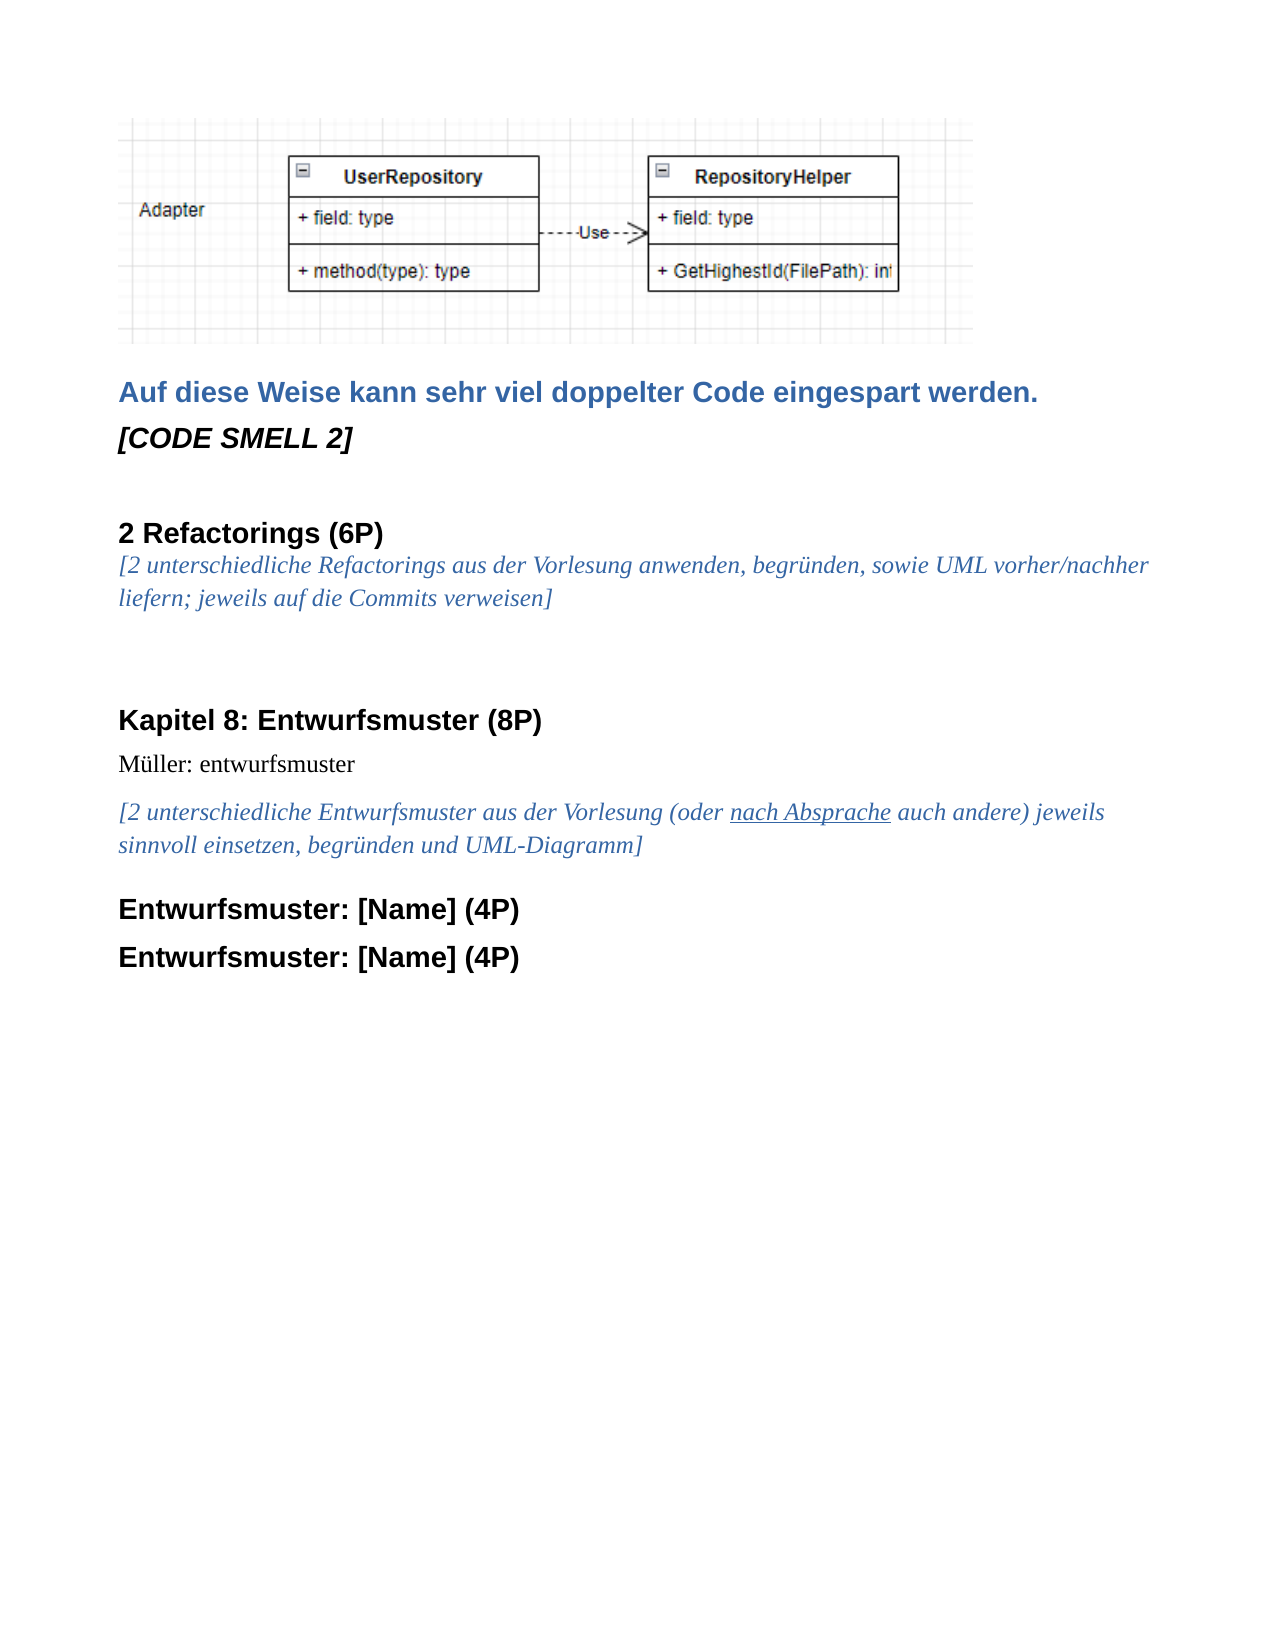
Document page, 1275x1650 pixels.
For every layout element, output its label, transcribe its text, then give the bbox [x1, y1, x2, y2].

subtitle [CODE SMELL 2] [118, 421, 1157, 454]
text [2 unterschiedliche Entwurfsmuster aus der Vorlesung (oder nach Absprache auch andere) jeweils sinnvoll einsetzen, begründen und UML-Diagramm] [118, 797, 1157, 858]
text Müller: entwurfsmuster [118, 749, 1157, 778]
subtitle Auf diese Weise kann sehr viel doppelter Code eingespart werden. [118, 374, 1157, 408]
subtitle Entwurfsmuster: [Name] (4P) [118, 940, 1157, 974]
text [2 unterschiedliche Refactorings aus der Vorlesung anwenden, begründen, sowie UML vorher/nachher liefern; jeweils auf die Commits verweisen] [118, 550, 1157, 612]
subtitle Entwurfsmuster: [Name] (4P) [118, 892, 1157, 926]
subtitle Kapitel 8: Entwurfsmuster (8P) [118, 703, 1157, 737]
subtitle 2 Refactorings (6P) [118, 516, 1157, 550]
